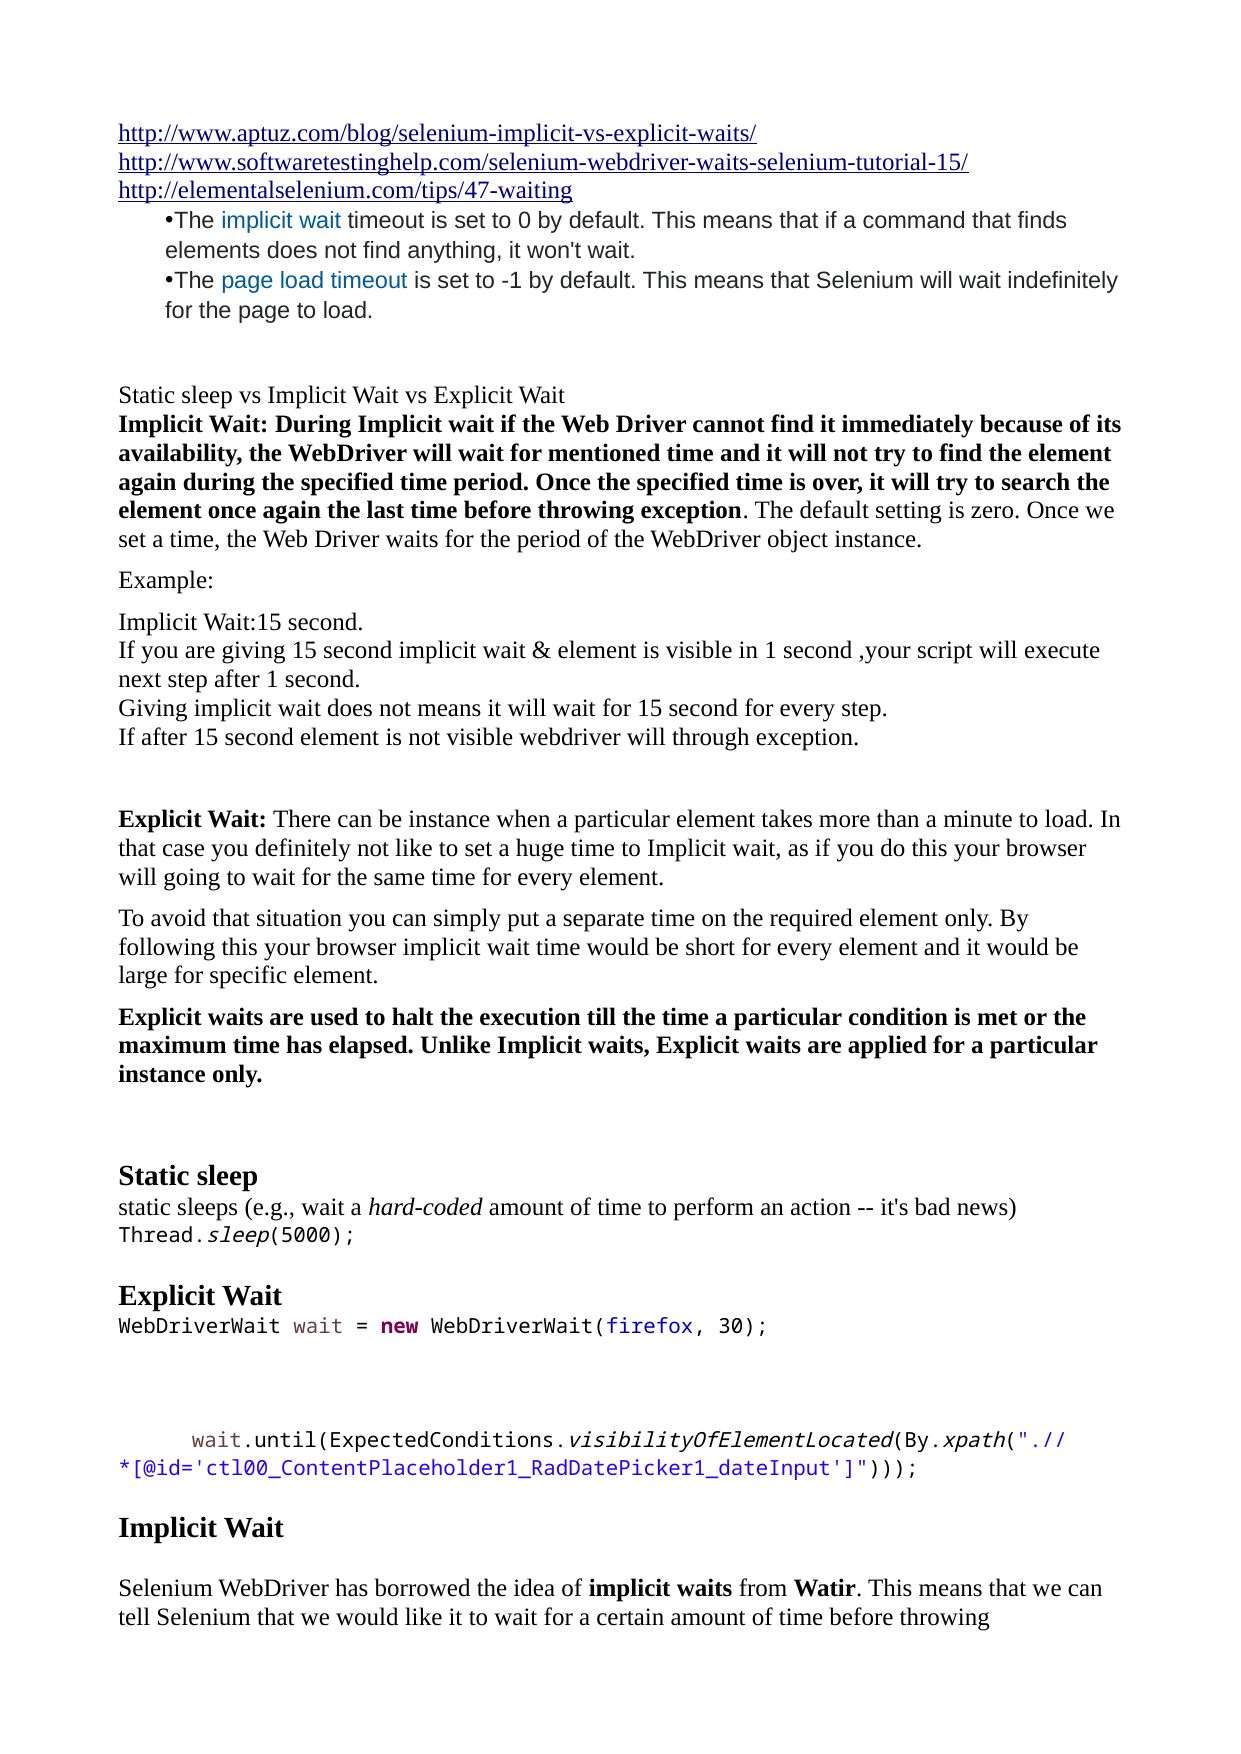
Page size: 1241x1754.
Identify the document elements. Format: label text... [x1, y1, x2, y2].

text Explicit waits are used to halt the execution till the time a particular condition is met or the maximum time has elapsed. Unlike Implicit waits, Explicit waits are applied for a particular instance only. [118, 1002, 1122, 1088]
text To avoid that situation you can simply put a separate time on the required element only. By following this your browser implicit wait time would be short for every element and it would be large for specific element. [118, 903, 1122, 989]
text Implicit Wait:15 second. If you are giving 15 second implicit wait & element is visible in 1 second ,your script will execute next step after 1 second. Giving implicit wait does not means it will wait for 15 second for every step. If after 15 second element is not visible webdriver will through exception. [118, 607, 1122, 751]
text Static sleep vs Implicit Wait vs Explicit Wait [118, 381, 1122, 409]
list The page load timeout is set to -1 by default. This means that Selenium will wait indefinitely for the page to load. [118, 264, 1122, 323]
text Implicit Wait [118, 1511, 1122, 1544]
text Static sleep [118, 1158, 1122, 1192]
text Example: [118, 566, 1122, 594]
list The implicit wait timeout is set to 0 by default. This means that if a command that finds elements does not find anything, it won't wait. [118, 204, 1122, 264]
text wait.until(ExpectedConditions.visibilityOfElementLocated(By.xpath(".//*[@id='ctl00_ContentPlaceholder1_RadDatePicker1_dateInput']"))); [118, 1396, 1122, 1482]
text Selenium WebDriver has borrowed the idea of implicit waits from Watir. This means that we can tell Selenium that we would like it to wait for a certain amount of time before throwing [118, 1573, 1122, 1630]
text WebDriverWait wait = new WebDriverWait(firefox, 30); [118, 1311, 1122, 1339]
text http://elementalselenium.com/tips/47-waiting [118, 176, 1122, 204]
text http://www.softwaretestinghelp.com/selenium-webdriver-waits-selenium-tutorial-15/ [118, 147, 1122, 176]
text Explicit Wait: There can be instance when a particular element takes more than a minute to load. In that case you definitely not like to set a huge time to Implicit wait, as if you do this your browser will going to wait for the same time for every element. [118, 804, 1122, 891]
text static sleeps (e.g., wait a hard-coded amount of time to perform an action -- it's bad news) [118, 1192, 1122, 1220]
text Thread.sleep(5000); [118, 1220, 1122, 1249]
text Implicit Wait: During Implicit wait if the Web Driver cannot find it immediately because of its availability, the WebDriver will wait for mentioned time and it will not try to find the element again during the specified time period. Once the specified time is over, it will try to search the element once again the last time before throwing exception. The default setting is zero. Once we set a time, the Web Driver waits for the period of the WebDriver object instance. [118, 409, 1122, 553]
text Explicit Wait [118, 1278, 1122, 1311]
text http://www.aptuz.com/blog/selenium-implicit-vs-explicit-waits/ [118, 118, 1122, 147]
